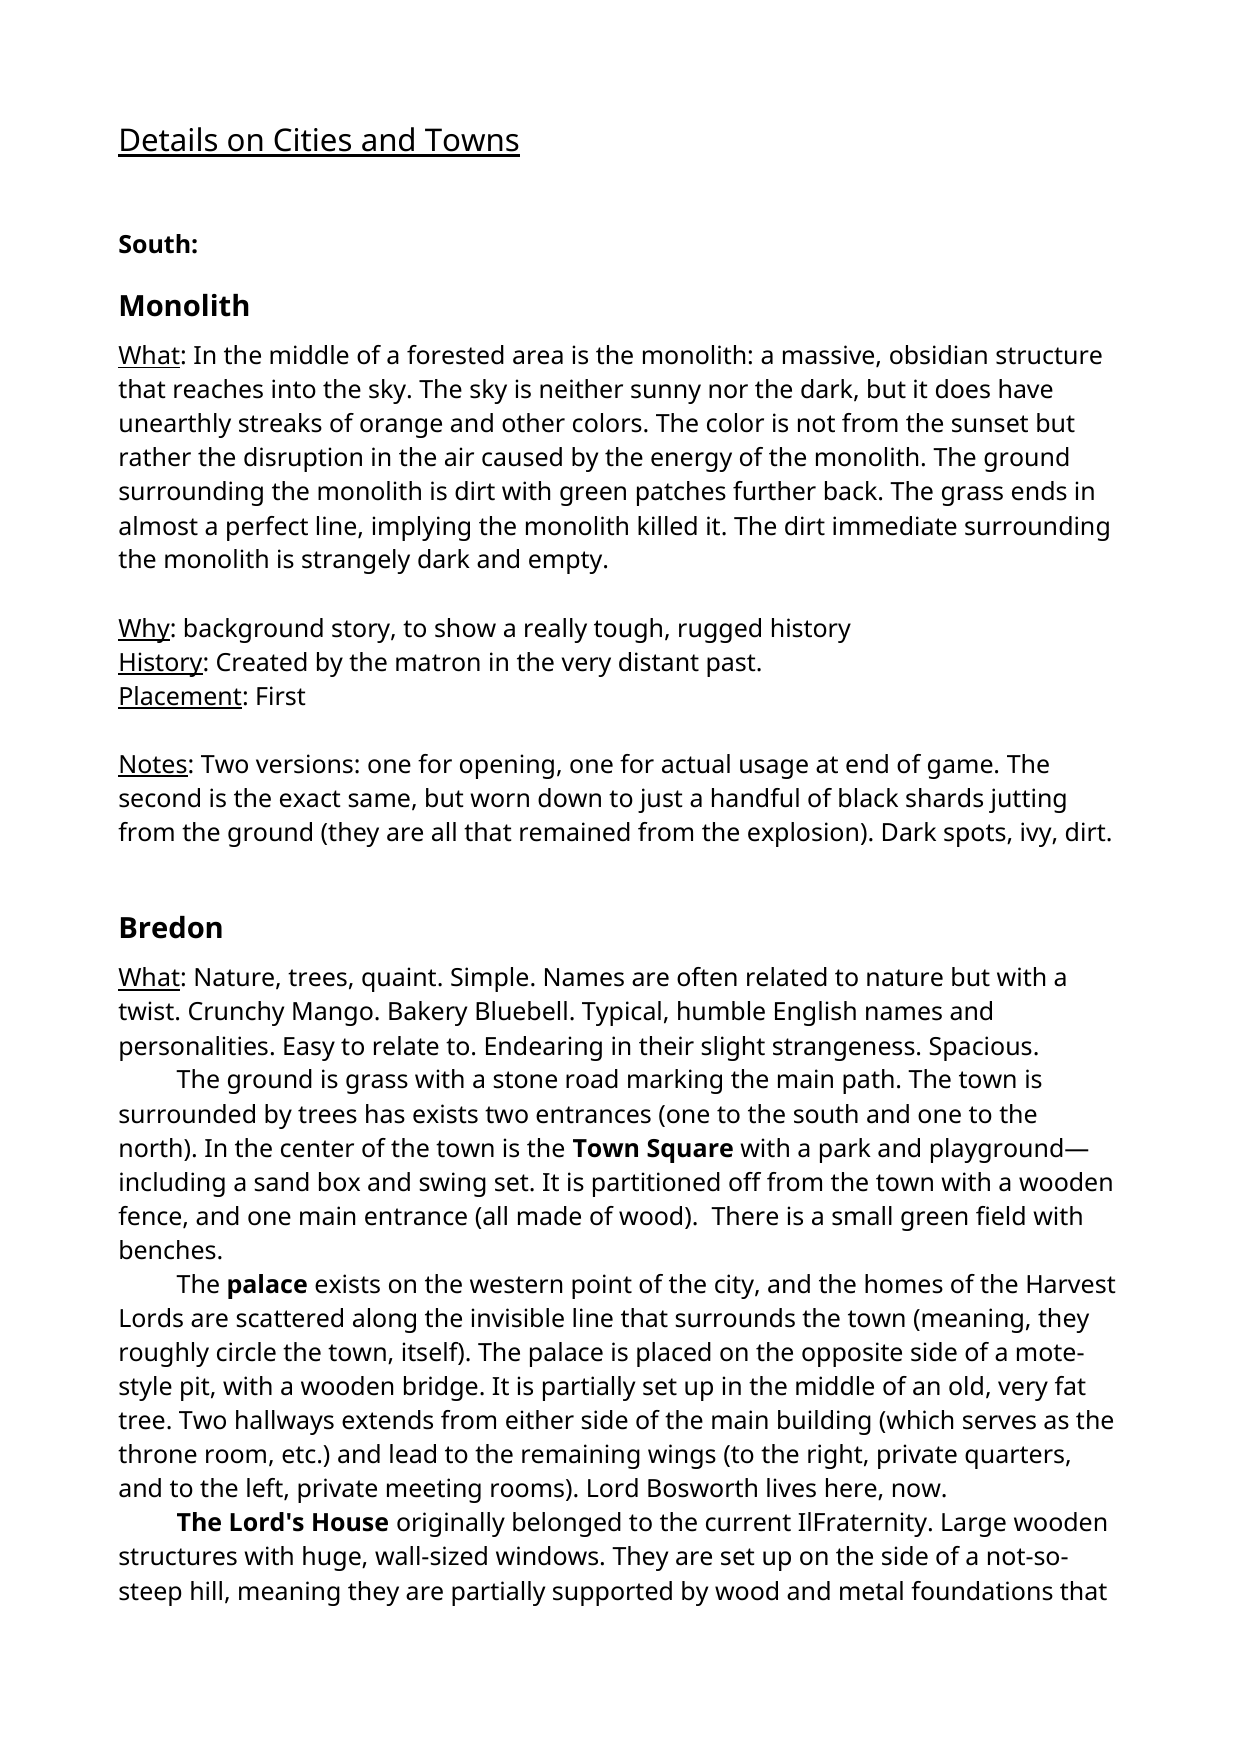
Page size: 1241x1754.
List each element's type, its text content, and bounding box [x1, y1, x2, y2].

text Notes: Two versions: one for opening, one for actual usage at end of game. The second is the exact same, but worn down to just a handful of black shards jutting from the ground (they are all that remained from the explosion). Dark spots, ivy, dirt. [118, 747, 1122, 849]
text History: Created by the matron in the very distant past. [118, 644, 1122, 678]
text The ground is grass with a stone road marking the main path. The town is surrounded by trees has exists two entrances (one to the south and one to the north). In the center of the town is the Town Square with a park and playground—including a sand box and swing set. It is partitioned off from the town with a wooden fence, and one main entrance (all made of wood). There is a small green field with benches. [118, 1062, 1122, 1267]
text Bredon [118, 908, 1122, 947]
text What: Nature, trees, quaint. Simple. Names are often related to nature but with a twist. Crunchy Mango. Bakery Bluebell. Typical, humble English names and personalities. Easy to relate to. Endearing in their slight strangeness. Spacious. [118, 960, 1122, 1062]
text Placement: First [118, 678, 1122, 712]
text Monolith [118, 286, 1122, 325]
text South: [118, 227, 1122, 261]
text The palace exists on the western point of the city, and the homes of the Harvest Lords are scattered along the invisible line that surrounds the town (meaning, they roughly circle the town, itself). The palace is placed on the opposite side of a mote-style pit, with a wooden bridge. It is partially set up in the middle of an old, very fat tree. Two hallways extends from either side of the main building (which serves as the throne room, etc.) and lead to the remaining wings (to the right, private quarters, and to the left, private meeting rooms). Lord Bosworth lives here, now. [118, 1267, 1122, 1505]
text Details on Cities and Towns [118, 118, 1122, 161]
text Why: background story, to show a really tough, rugged history [118, 610, 1122, 644]
text The Lord's House originally belonged to the current IlFraternity. Large wooden structures with huge, wall-sized windows. They are set up on the side of a not-so-steep hill, meaning they are partially supported by wood and metal foundations that [118, 1505, 1122, 1607]
text What: In the middle of a forested area is the monolith: a massive, obsidian structure that reaches into the sky. The sky is neither sunny nor the dark, but it does have unearthly streaks of orange and other colors. The color is not from the sunset but rather the disruption in the air caused by the energy of the monolith. The ground surrounding the monolith is dirt with green patches further back. The grass ends in almost a perfect line, implying the monolith killed it. The dirt immediate surrounding the monolith is strangely dark and empty. [118, 338, 1122, 576]
